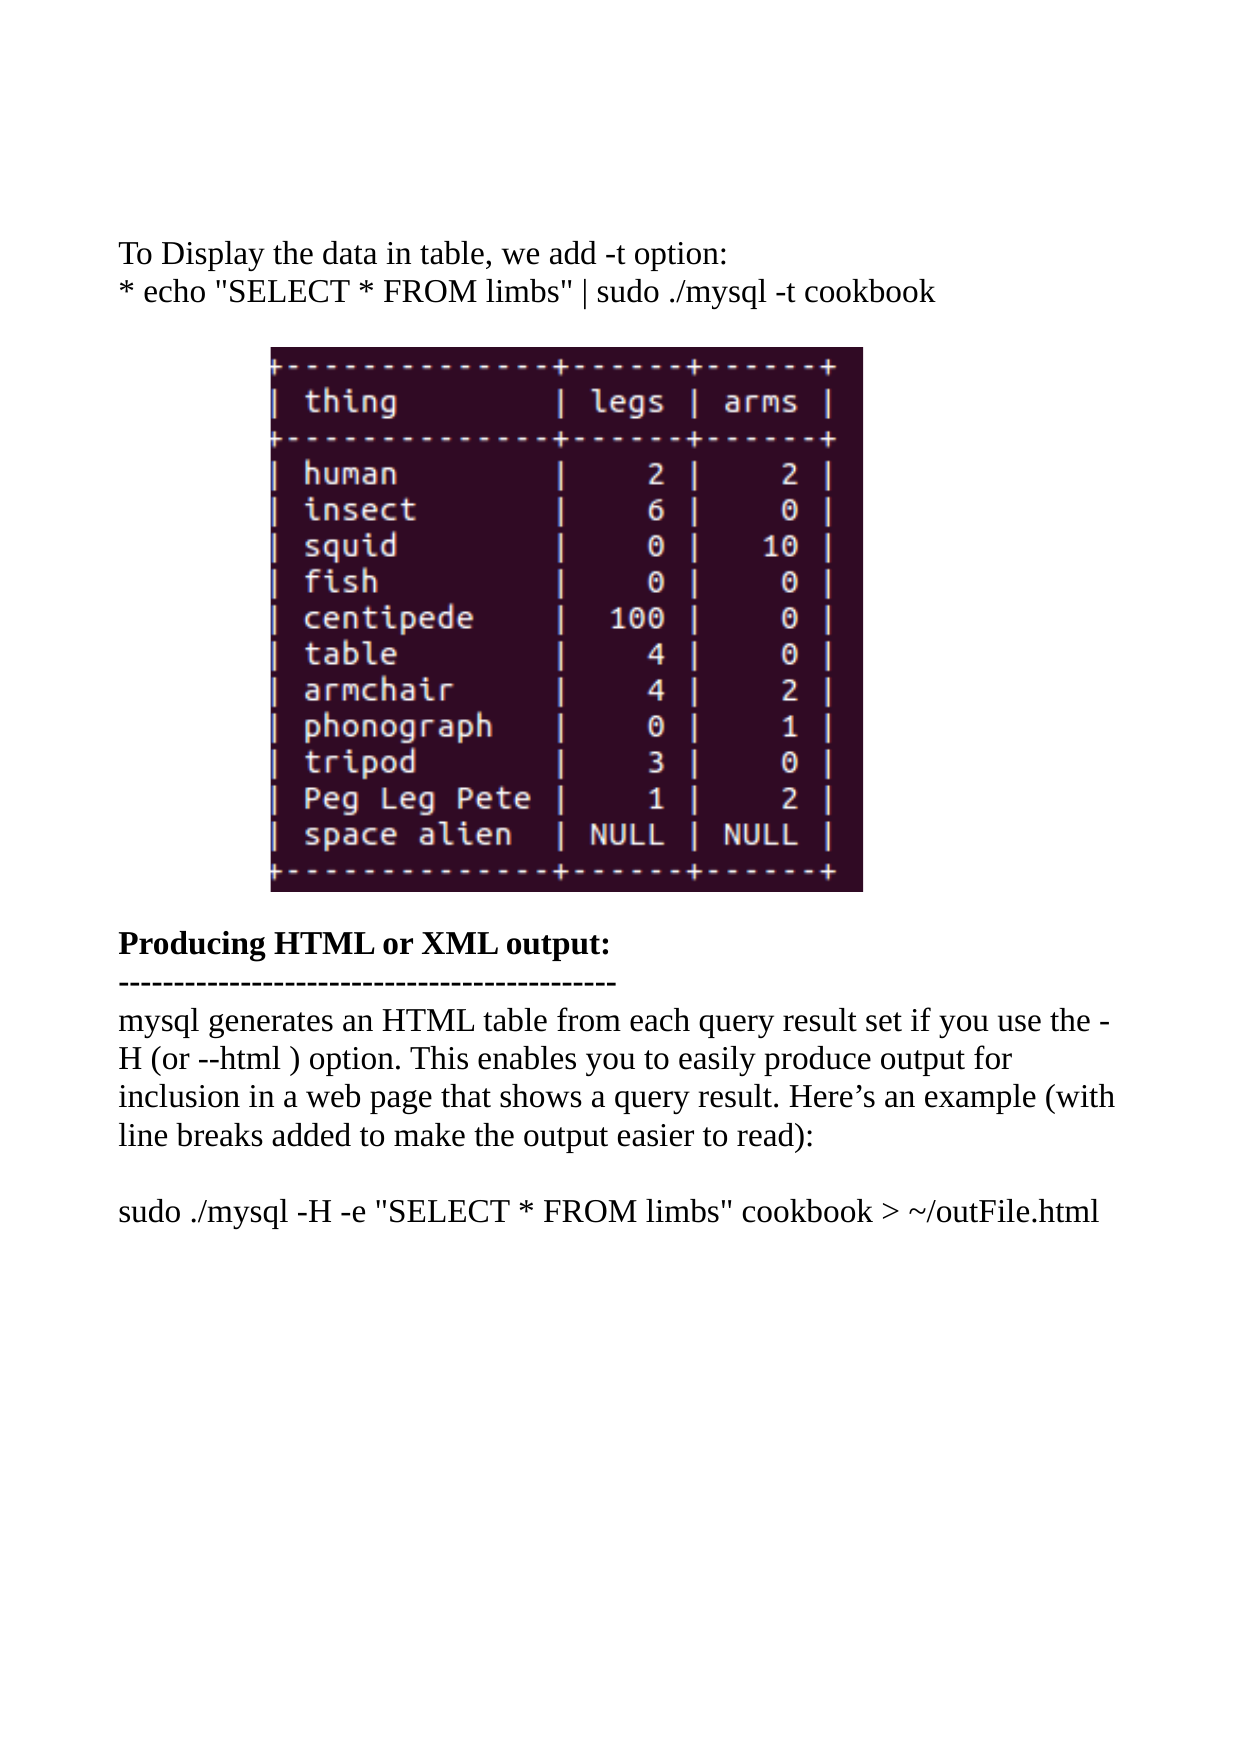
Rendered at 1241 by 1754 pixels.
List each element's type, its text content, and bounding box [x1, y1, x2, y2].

text * echo "SELECT * FROM limbs" | sudo ./mysql -t cookbook [118, 271, 1122, 310]
text Producing HTML or XML output: [118, 923, 1122, 961]
text sudo ./mysql -H -e "SELECT * FROM limbs" cookbook > ~/outFile.html [118, 1191, 1122, 1230]
text mysql generates an HTML table from each query result set if you use the -H (or --html ) option. This enables you to easily produce output for inclusion in a web page that shows a query result. Here’s an example (with line breaks added to make the output easier to read): [118, 1000, 1122, 1153]
picture [270, 347, 864, 892]
text --------------------------------------------- [118, 961, 1122, 1000]
text To Display the data in table, we add -t option: [118, 233, 1122, 271]
